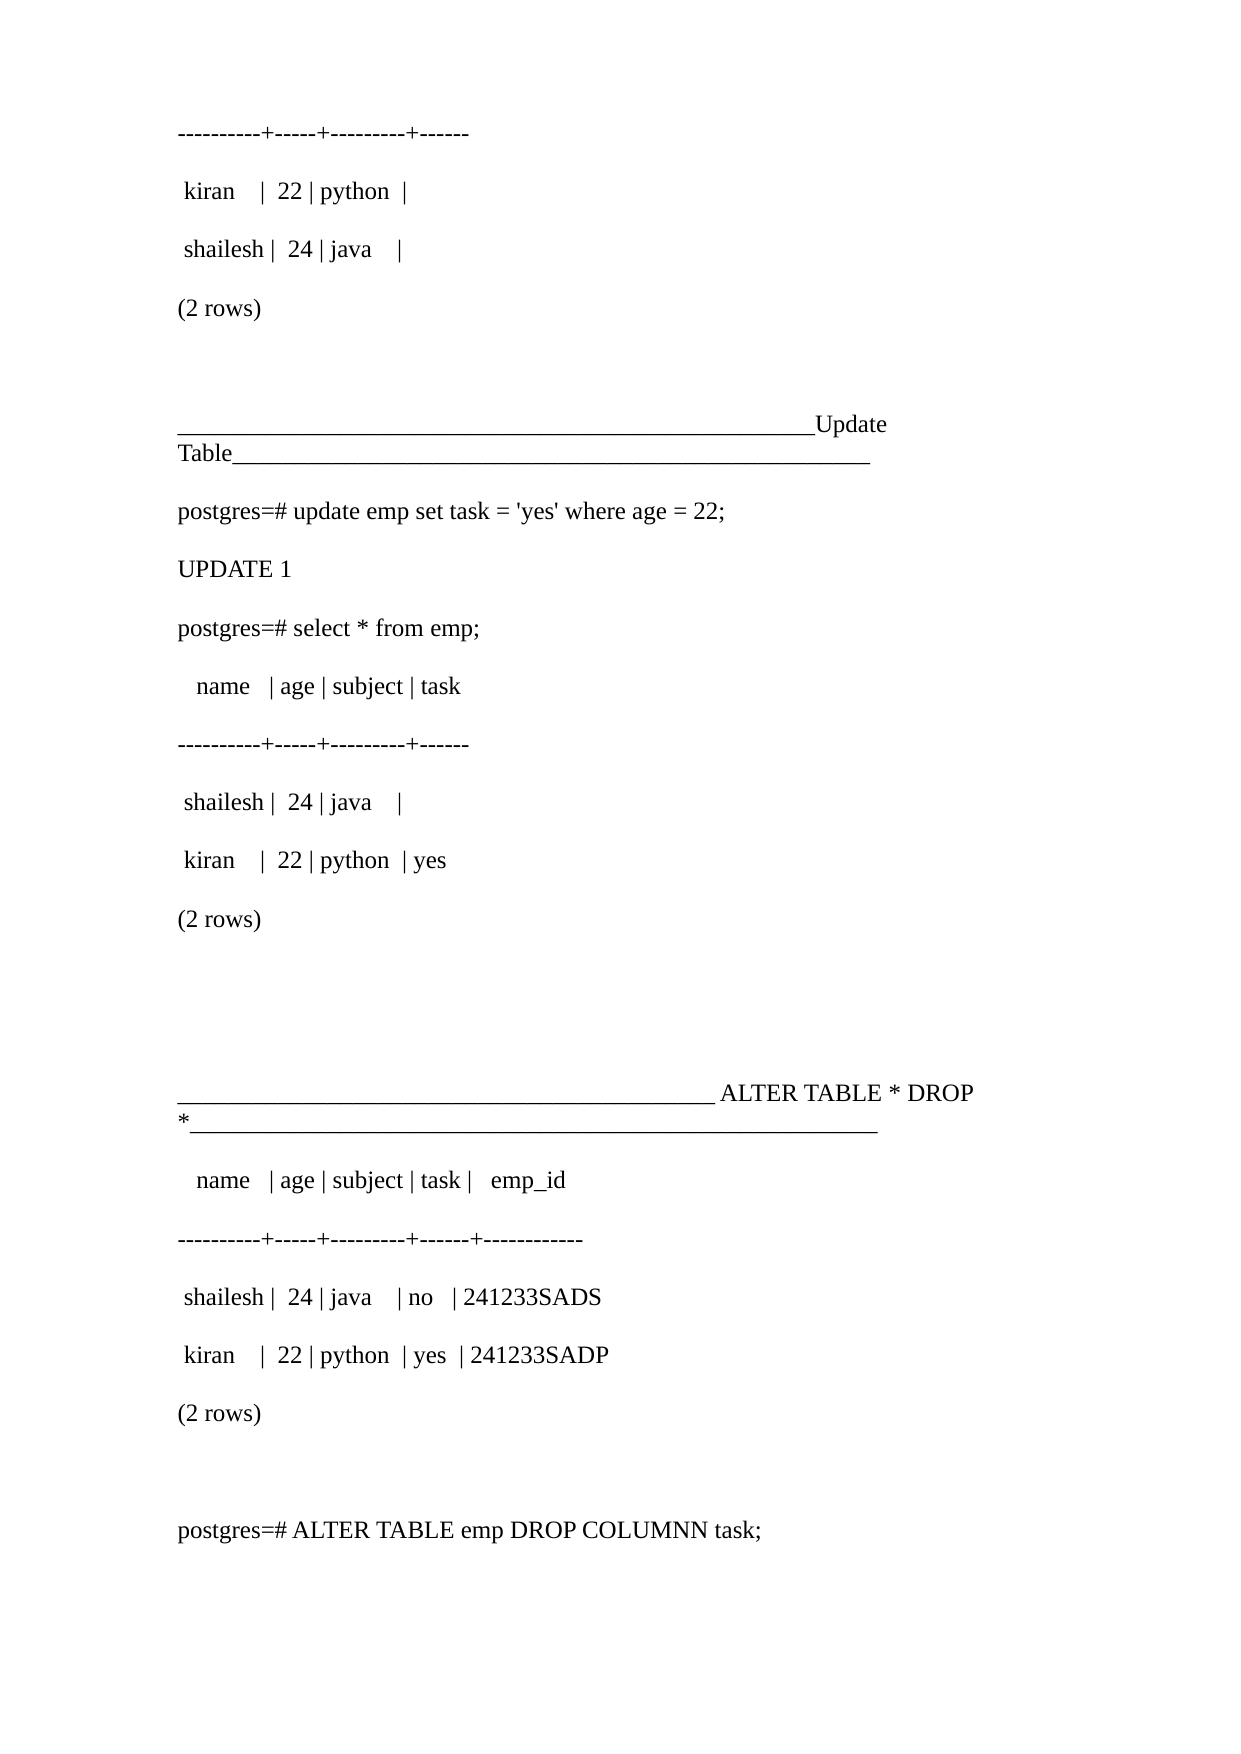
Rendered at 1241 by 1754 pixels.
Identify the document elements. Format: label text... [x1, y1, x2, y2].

text UPDATE 1 [177, 554, 1063, 583]
text postgres=# ALTER TABLE emp DROP COLUMNN task; [177, 1515, 1063, 1544]
text shailesh | 24 | java | [177, 787, 1063, 816]
text kiran | 22 | python | yes [177, 846, 1063, 874]
text ___________________________________________________Update Table___________________________________________________ [177, 409, 1063, 467]
text postgres=# update emp set task = 'yes' where age = 22; [177, 496, 1063, 525]
text shailesh | 24 | java | [177, 234, 1063, 263]
text kiran | 22 | python | yes | 241233SADP [177, 1340, 1063, 1369]
text ----------+-----+---------+------ [177, 729, 1063, 758]
text shailesh | 24 | java | no | 241233SADS [177, 1282, 1063, 1311]
text (2 rows) [177, 1398, 1063, 1427]
text ___________________________________________ ALTER TABLE * DROP *_______________________________________________________ [177, 1078, 1063, 1136]
text kiran | 22 | python | [177, 176, 1063, 205]
text ----------+-----+---------+------+------------ [177, 1224, 1063, 1252]
text ----------+-----+---------+------ [177, 118, 1063, 147]
text (2 rows) [177, 904, 1063, 933]
text name | age | subject | task [177, 671, 1063, 700]
text name | age | subject | task | emp_id [177, 1166, 1063, 1194]
text (2 rows) [177, 293, 1063, 322]
text postgres=# select * from emp; [177, 613, 1063, 641]
